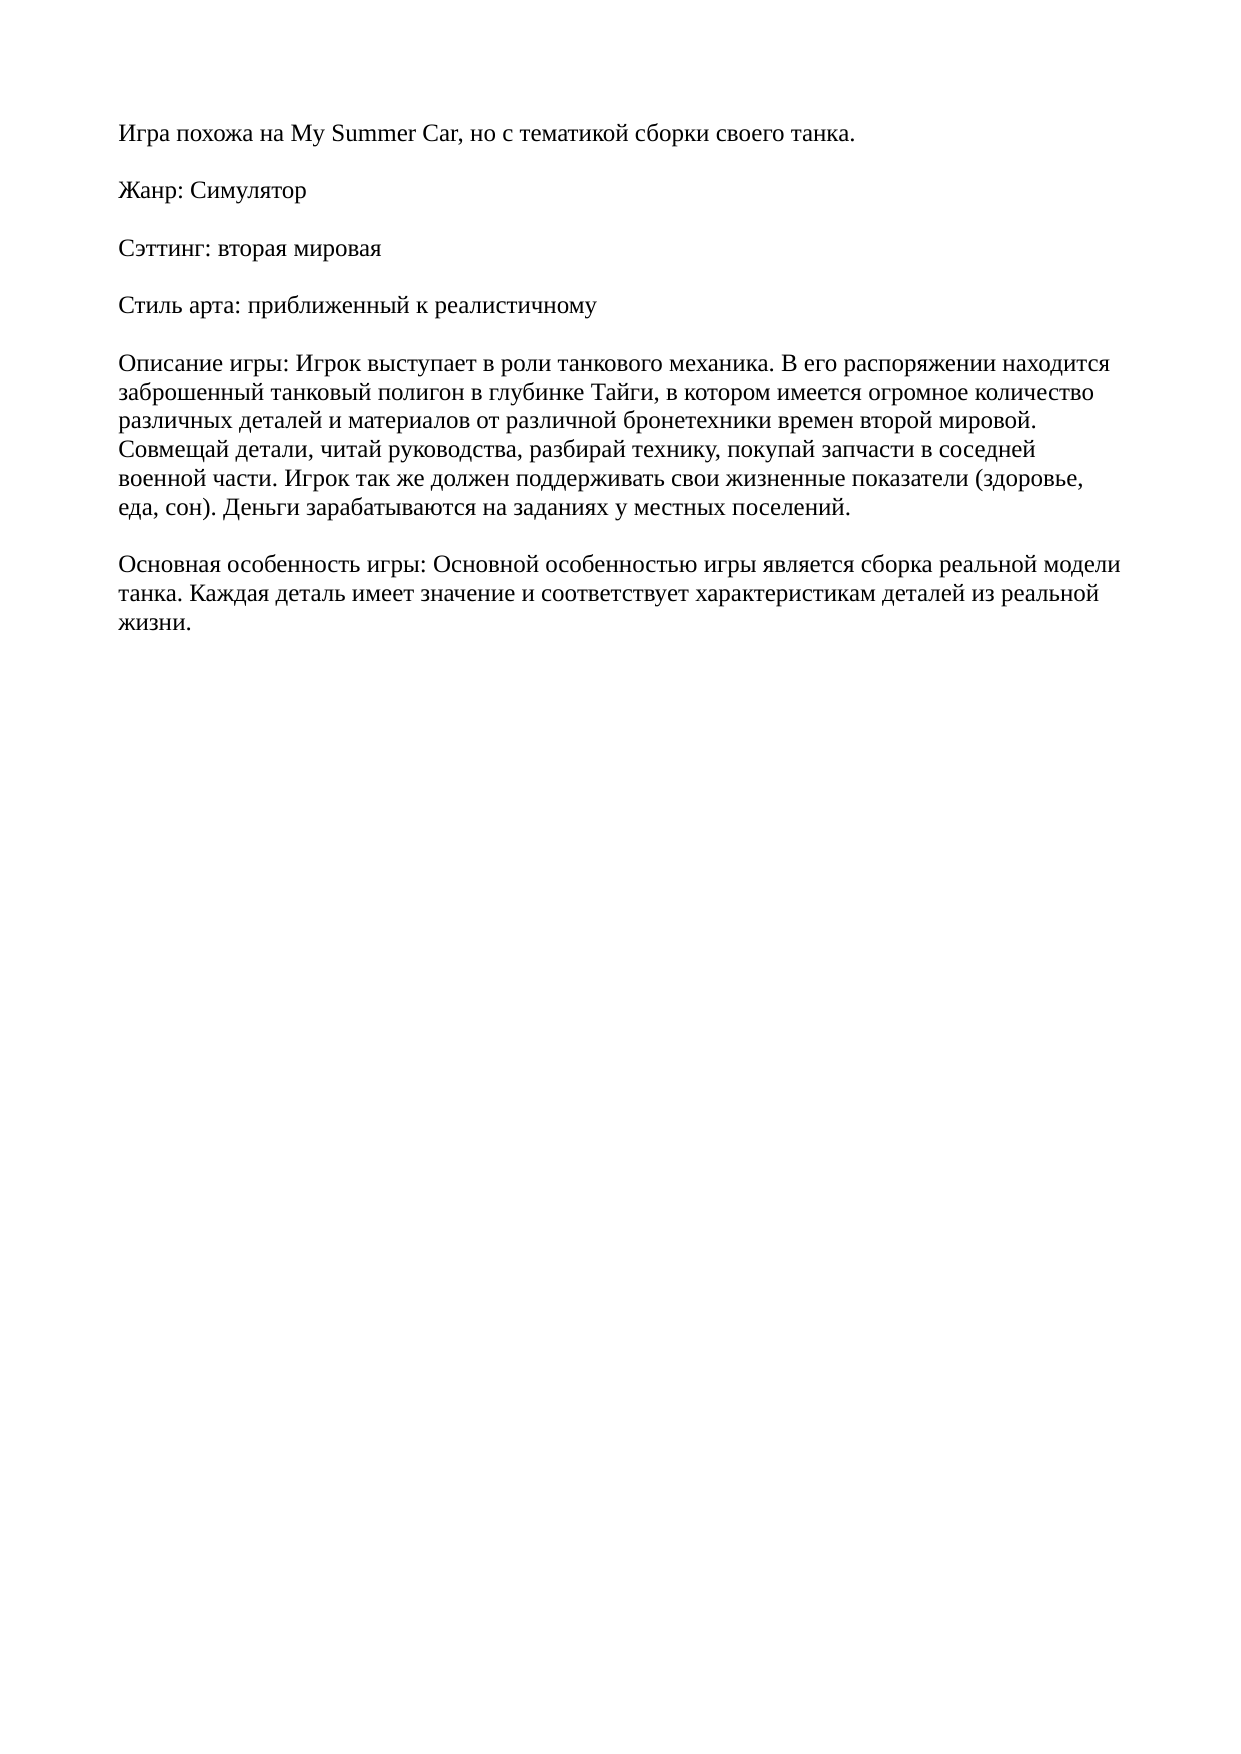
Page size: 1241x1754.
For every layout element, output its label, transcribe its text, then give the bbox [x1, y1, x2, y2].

text Сэттинг: вторая мировая [118, 233, 1122, 262]
text Основная особенность игры: Основной особенностью игры является сборка реальной модели танка. Каждая деталь имеет значение и соответствует характеристикам деталей из реальной жизни. [118, 549, 1122, 636]
text Описание игры: Игрок выступает в роли танкового механика. В его распоряжении находится заброшенный танковый полигон в глубинке Тайги, в котором имеется огромное количество различных деталей и материалов от различной бронетехники времен второй мировой. Совмещай детали, читай руководства, разбирай технику, покупай запчасти в соседней военной части. Игрок так же должен поддерживать свои жизненные показатели (здоровье, еда, сон). Деньги зарабатываются на заданиях у местных поселений. [118, 348, 1122, 521]
text Игра похожа на My Summer Car, но с тематикой сборки своего танка. [118, 118, 1122, 147]
text Стиль арта: приближенный к реалистичному [118, 291, 1122, 319]
text Жанр: Симулятор [118, 176, 1122, 204]
